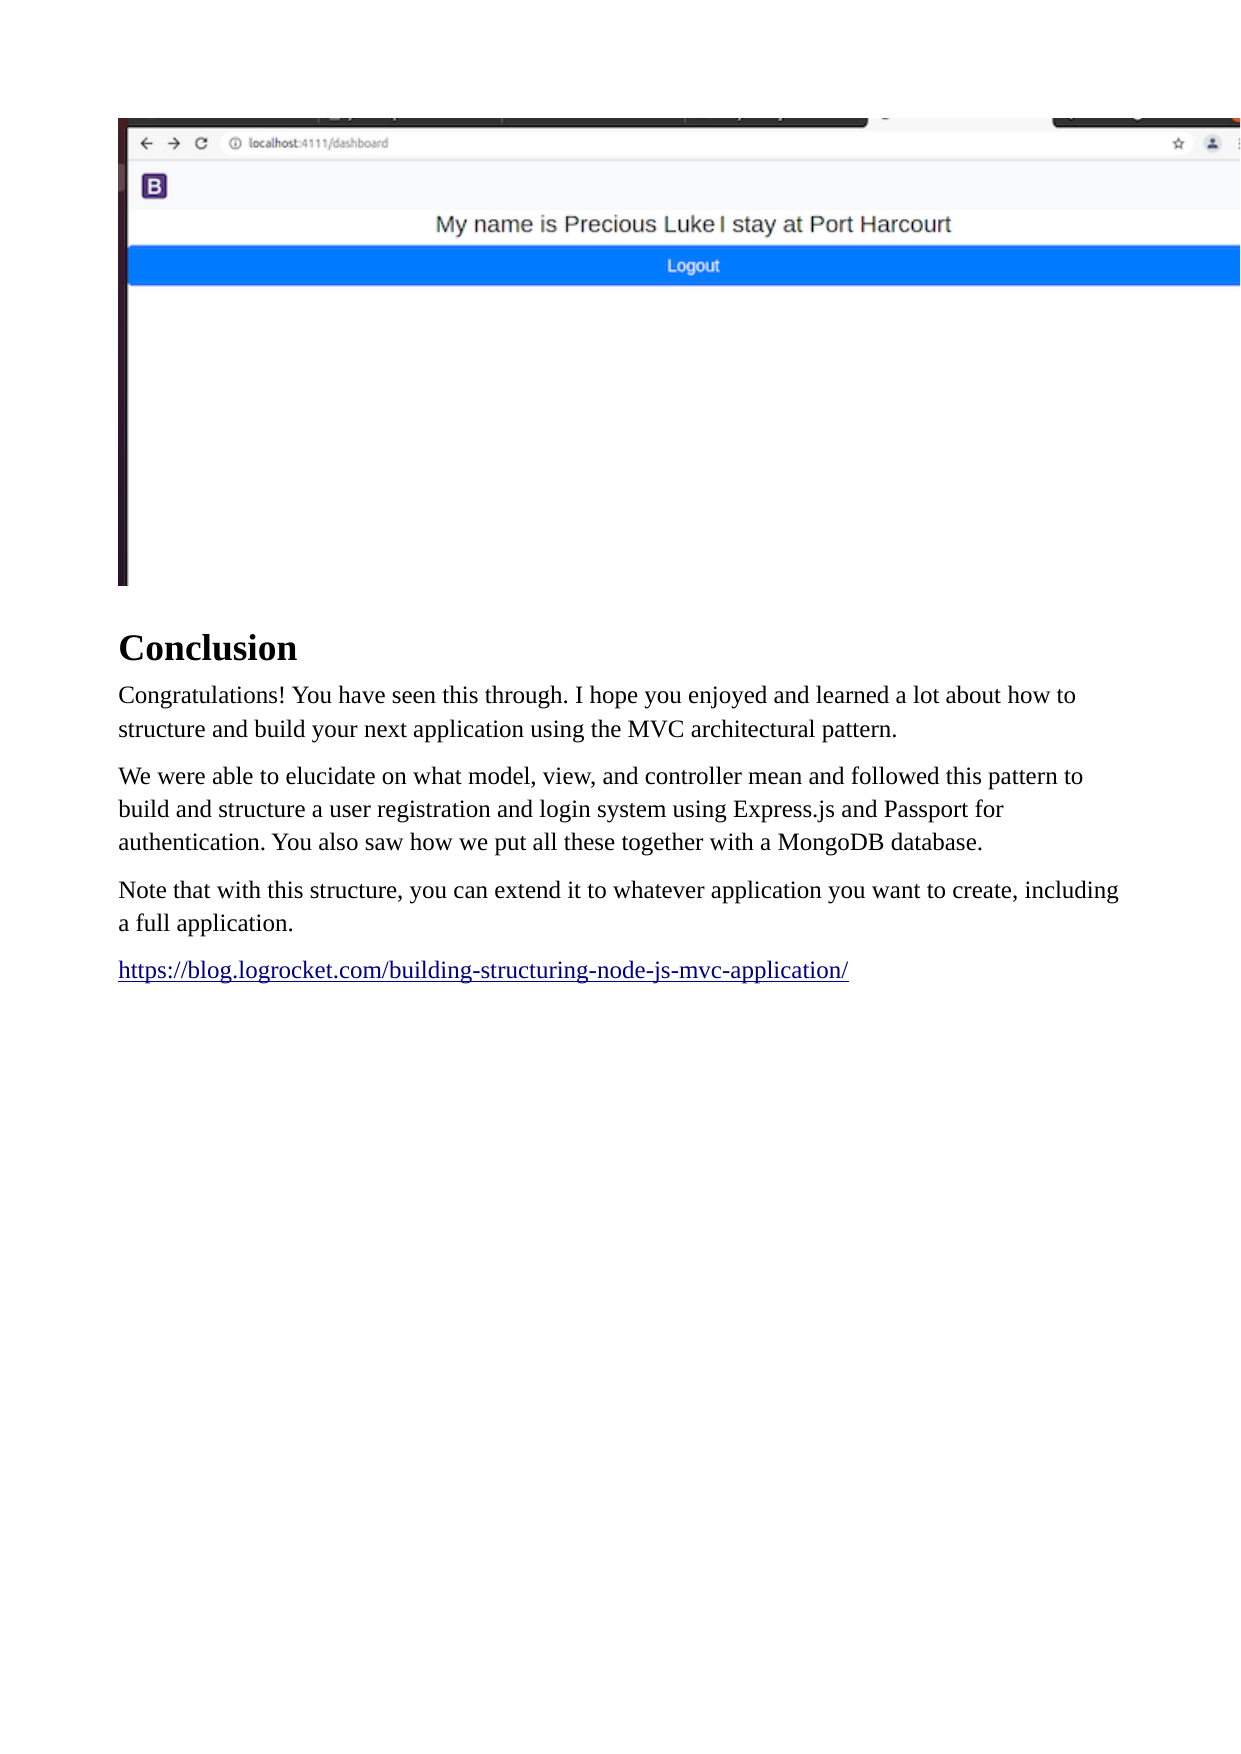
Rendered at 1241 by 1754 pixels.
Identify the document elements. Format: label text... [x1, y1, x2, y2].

text We were able to elucidate on what model, view, and controller mean and followed this pattern to build and structure a user registration and login system using Express.js and Passport for authentication. You also saw how we put all these together with a MongoDB database. [118, 761, 1122, 856]
text https://blog.logrocket.com/building-structuring-node-js-mvc-application/ [118, 956, 1122, 984]
text Note that with this structure, you can extend it to whatever application you want to create, including a full application. [118, 875, 1122, 937]
picture [118, 118, 1241, 586]
text Congratulations! You have seen this through. I hope you enjoyed and learned a lot about how to structure and build your next application using the MVC architectural pattern. [118, 681, 1122, 742]
subtitle Conclusion [118, 625, 1122, 668]
